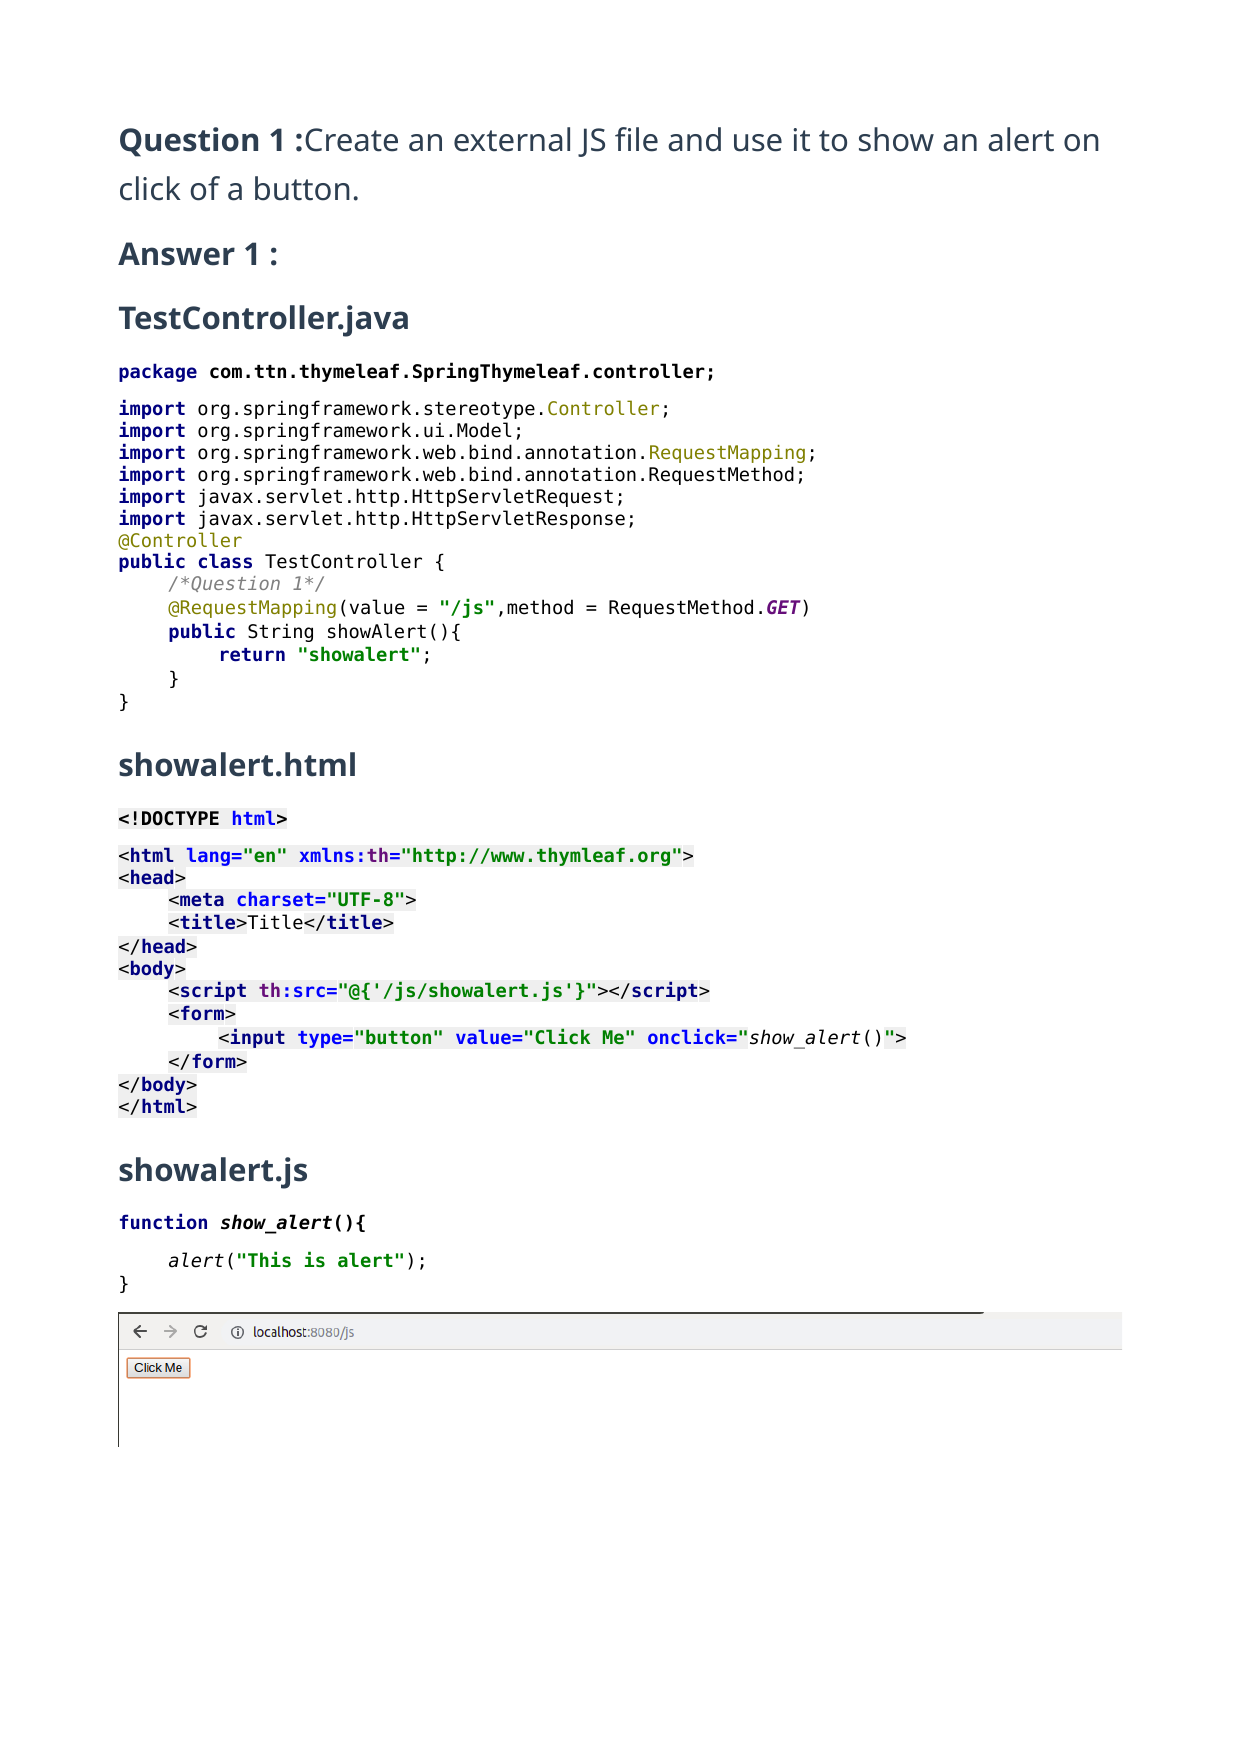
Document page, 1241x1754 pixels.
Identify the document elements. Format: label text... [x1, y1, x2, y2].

text <meta charset="UTF-8"> [118, 889, 1122, 912]
text </head> [118, 936, 1122, 958]
text <!DOCTYPE html> [118, 807, 1122, 829]
text <head> [118, 867, 1122, 889]
text import javax.servlet.http.HttpServletResponse; [118, 508, 1122, 529]
text <title>Title</title> [118, 912, 1122, 936]
text /*Question 1*/ [118, 573, 1122, 597]
text Answer 1 : [118, 232, 1122, 274]
text @Controller [118, 529, 1122, 551]
text showalert.js [118, 1148, 1122, 1190]
text function show_alert(){ [118, 1212, 1122, 1234]
text <input type="button" value="Click Me" onclick="show_alert()"> [118, 1027, 1122, 1051]
text import org.springframework.stereotype.Controller; [118, 398, 1122, 420]
text </body> [118, 1074, 1122, 1096]
text package com.ttn.thymeleaf.SpringThymeleaf.controller; [118, 361, 1122, 383]
text Question 1 :Create an external JS file and use it to show an alert on click of a button. [118, 118, 1122, 210]
text </html> [118, 1096, 1122, 1118]
text <form> [118, 1003, 1122, 1027]
text } [118, 668, 1122, 692]
text alert("This is alert"); [118, 1250, 1122, 1273]
picture [118, 1312, 1123, 1447]
text import org.springframework.web.bind.annotation.RequestMethod; [118, 464, 1122, 486]
text showalert.html [118, 743, 1122, 786]
text } [118, 1273, 1122, 1295]
text TestController.java [118, 296, 1122, 339]
text <html lang="en" xmlns:th="http://www.thymleaf.org"> [118, 845, 1122, 867]
text <body> [118, 958, 1122, 980]
text import org.springframework.web.bind.annotation.RequestMapping; [118, 442, 1122, 464]
text public String showAlert(){ [118, 621, 1122, 644]
text public class TestController { [118, 551, 1122, 573]
text import javax.servlet.http.HttpServletRequest; [118, 486, 1122, 508]
text @RequestMapping(value = "/js",method = RequestMethod.GET) [118, 597, 1122, 621]
text <script th:src="@{'/js/showalert.js'}"></script> [118, 980, 1122, 1003]
text } [118, 692, 1122, 713]
text return "showalert"; [118, 644, 1122, 668]
text </form> [118, 1051, 1122, 1074]
text import org.springframework.ui.Model; [118, 420, 1122, 442]
